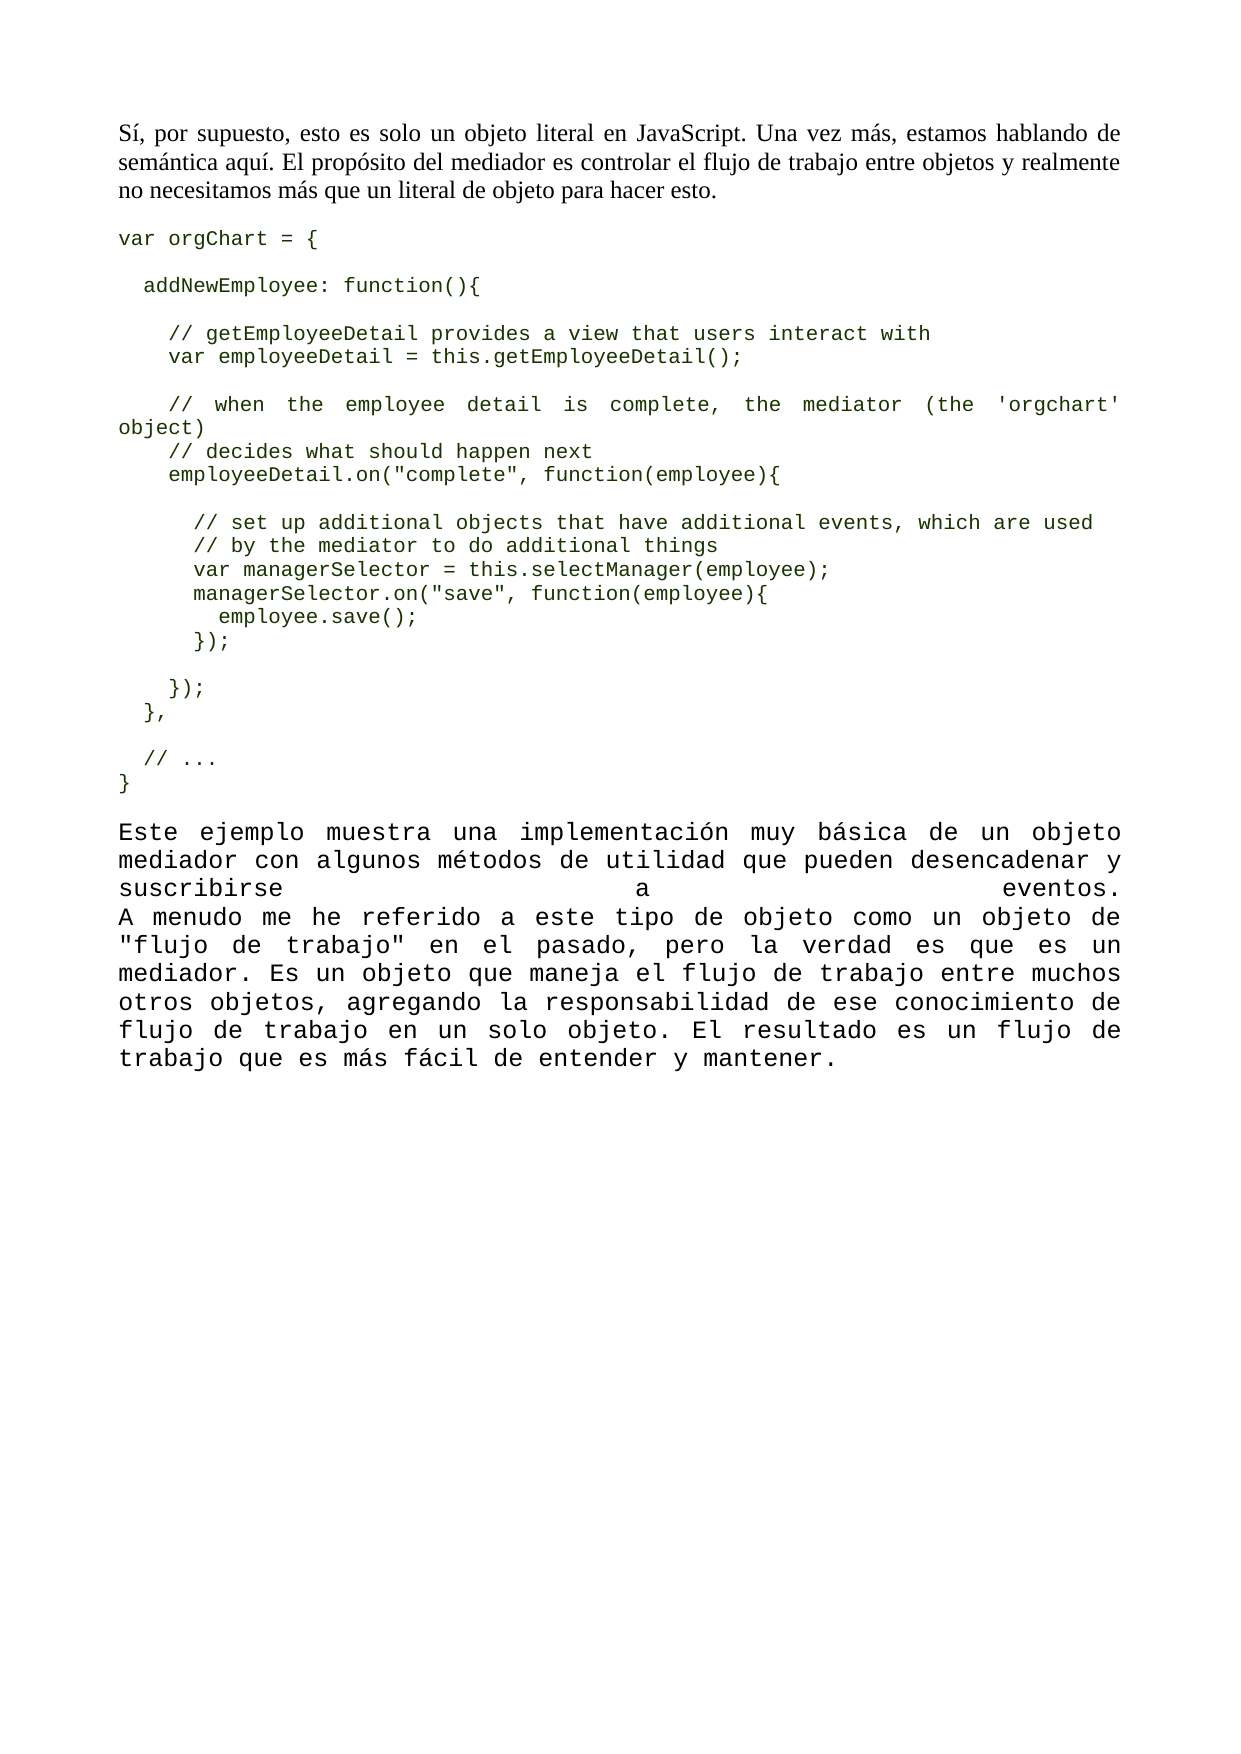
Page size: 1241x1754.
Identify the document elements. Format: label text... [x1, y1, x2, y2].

text // decides what should happen next [118, 441, 1122, 464]
text // getEmployeeDetail provides a view that users interact with [118, 323, 1122, 346]
text var managerSelector = this.selectManager(employee); [118, 559, 1122, 583]
text employee.save(); [118, 606, 1122, 630]
text // by the mediator to do additional things [118, 535, 1122, 559]
text var orgChart = { [118, 228, 1122, 252]
text Sí, por supuesto, esto es solo un objeto literal en JavaScript. Una vez más, estamos hablando de semántica aquí. El propósito del mediador es controlar el flujo de trabajo entre objetos y realmente no necesitamos más que un literal de objeto para hacer esto. [118, 118, 1122, 204]
text // set up additional objects that have additional events, which are used [118, 512, 1122, 535]
text Este ejemplo muestra una implementación muy básica de un objeto mediador con algunos métodos de utilidad que pueden desencadenar y suscribirse a eventos. A menudo me he referido a este tipo de objeto como un objeto de "flujo de trabajo" en el pasado, pero la verdad es que es un mediador. Es un objeto que maneja el flujo de trabajo entre muchos otros objetos, agregando la responsabilidad de ese conocimiento de flujo de trabajo en un solo objeto. El resultado es un flujo de trabajo que es más fácil de entender y mantener. [118, 819, 1122, 1074]
text }, [118, 701, 1122, 724]
text addNewEmployee: function(){ [118, 275, 1122, 299]
text employeeDetail.on("complete", function(employee){ [118, 464, 1122, 488]
text }); [118, 630, 1122, 654]
text // when the employee detail is complete, the mediator (the 'orgchart' object) [118, 393, 1122, 441]
text // ... [118, 748, 1122, 772]
text }); [118, 677, 1122, 701]
text } [118, 772, 1122, 796]
text managerSelector.on("save", function(employee){ [118, 583, 1122, 606]
text var employeeDetail = this.getEmployeeDetail(); [118, 346, 1122, 370]
